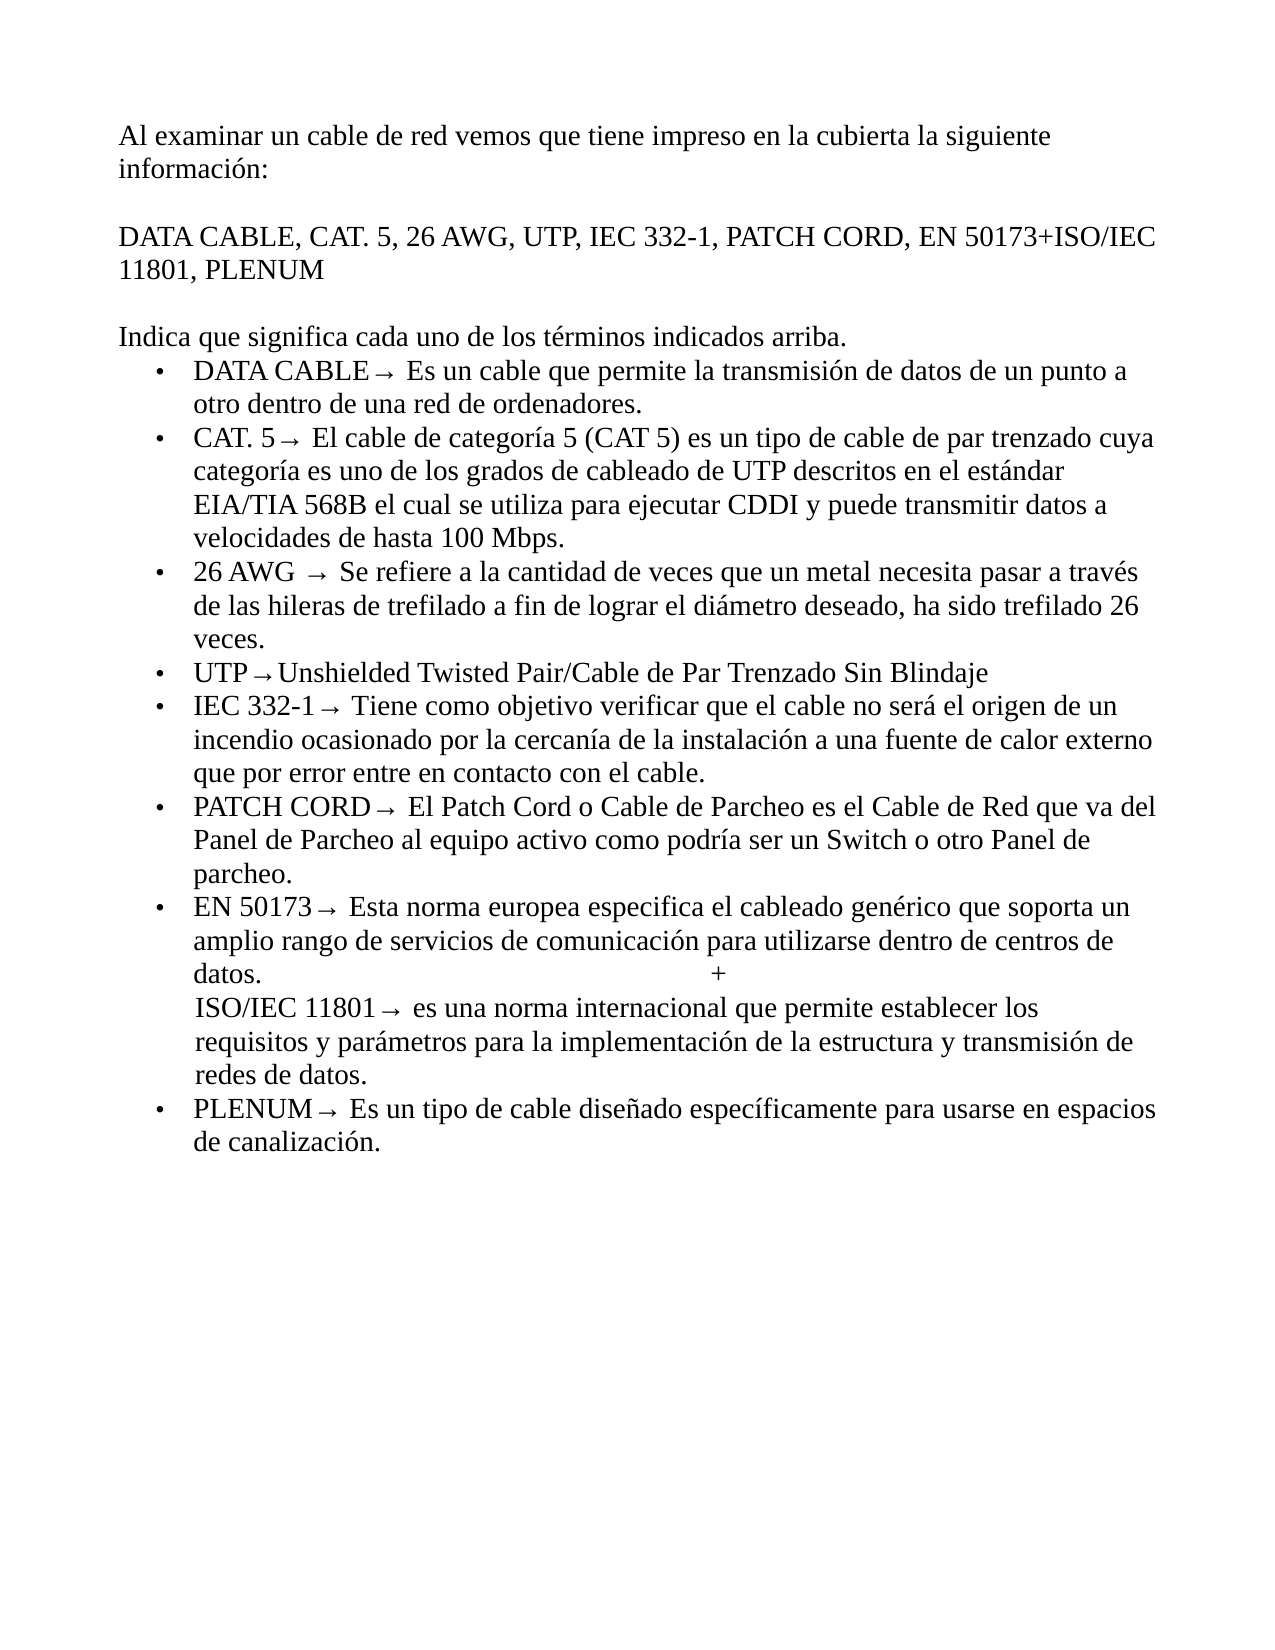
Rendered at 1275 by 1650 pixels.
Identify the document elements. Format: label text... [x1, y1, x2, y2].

list 26 AWG → Se refiere a la cantidad de veces que un metal necesita pasar a través de las hileras de trefilado a fin de lograr el diámetro deseado, ha sido trefilado 26 veces. [156, 554, 1157, 655]
text ISO/IEC 11801→ es una norma internacional que permite establecer los requisitos y parámetros para la implementación de la estructura y transmisión de redes de datos. [195, 990, 1157, 1091]
list CAT. 5→ El cable de categoría 5 (CAT 5) es un tipo de cable de par trenzado cuya categoría es uno de los grados de cableado de UTP descritos en el estándar EIA/TIA 568B el cual se utiliza para ejecutar CDDI y puede transmitir datos a velocidades de hasta 100 Mbps. [156, 420, 1157, 554]
list PLENUM→ Es un tipo de cable diseñado específicamente para usarse en espacios de canalización. [156, 1091, 1157, 1158]
text DATA CABLE, CAT. 5, 26 AWG, UTP, IEC 332-1, PATCH CORD, EN 50173+ISO/IEC 11801, PLENUM [118, 219, 1157, 286]
list IEC 332-1→ Tiene como objetivo verificar que el cable no será el origen de un incendio ocasionado por la cercanía de la instalación a una fuente de calor externo que por error entre en contacto con el cable. [156, 688, 1157, 789]
list EN 50173→ Esta norma europea especifica el cableado genérico que soporta un amplio rango de servicios de comunicación para utilizarse dentro de centros de datos. + [156, 889, 1157, 990]
text Al examinar un cable de red vemos que tiene impreso en la cubierta la siguiente información: [118, 118, 1157, 185]
list UTP→Unshielded Twisted Pair/Cable de Par Trenzado Sin Blindaje [156, 655, 1157, 688]
text Indica que significa cada uno de los términos indicados arriba. [118, 319, 1157, 353]
list PATCH CORD→ El Patch Cord o Cable de Parcheo es el Cable de Red que va del Panel de Parcheo al equipo activo como podría ser un Switch o otro Panel de parcheo. [156, 789, 1157, 889]
list DATA CABLE→ Es un cable que permite la transmisión de datos de un punto a otro dentro de una red de ordenadores. [156, 353, 1157, 420]
